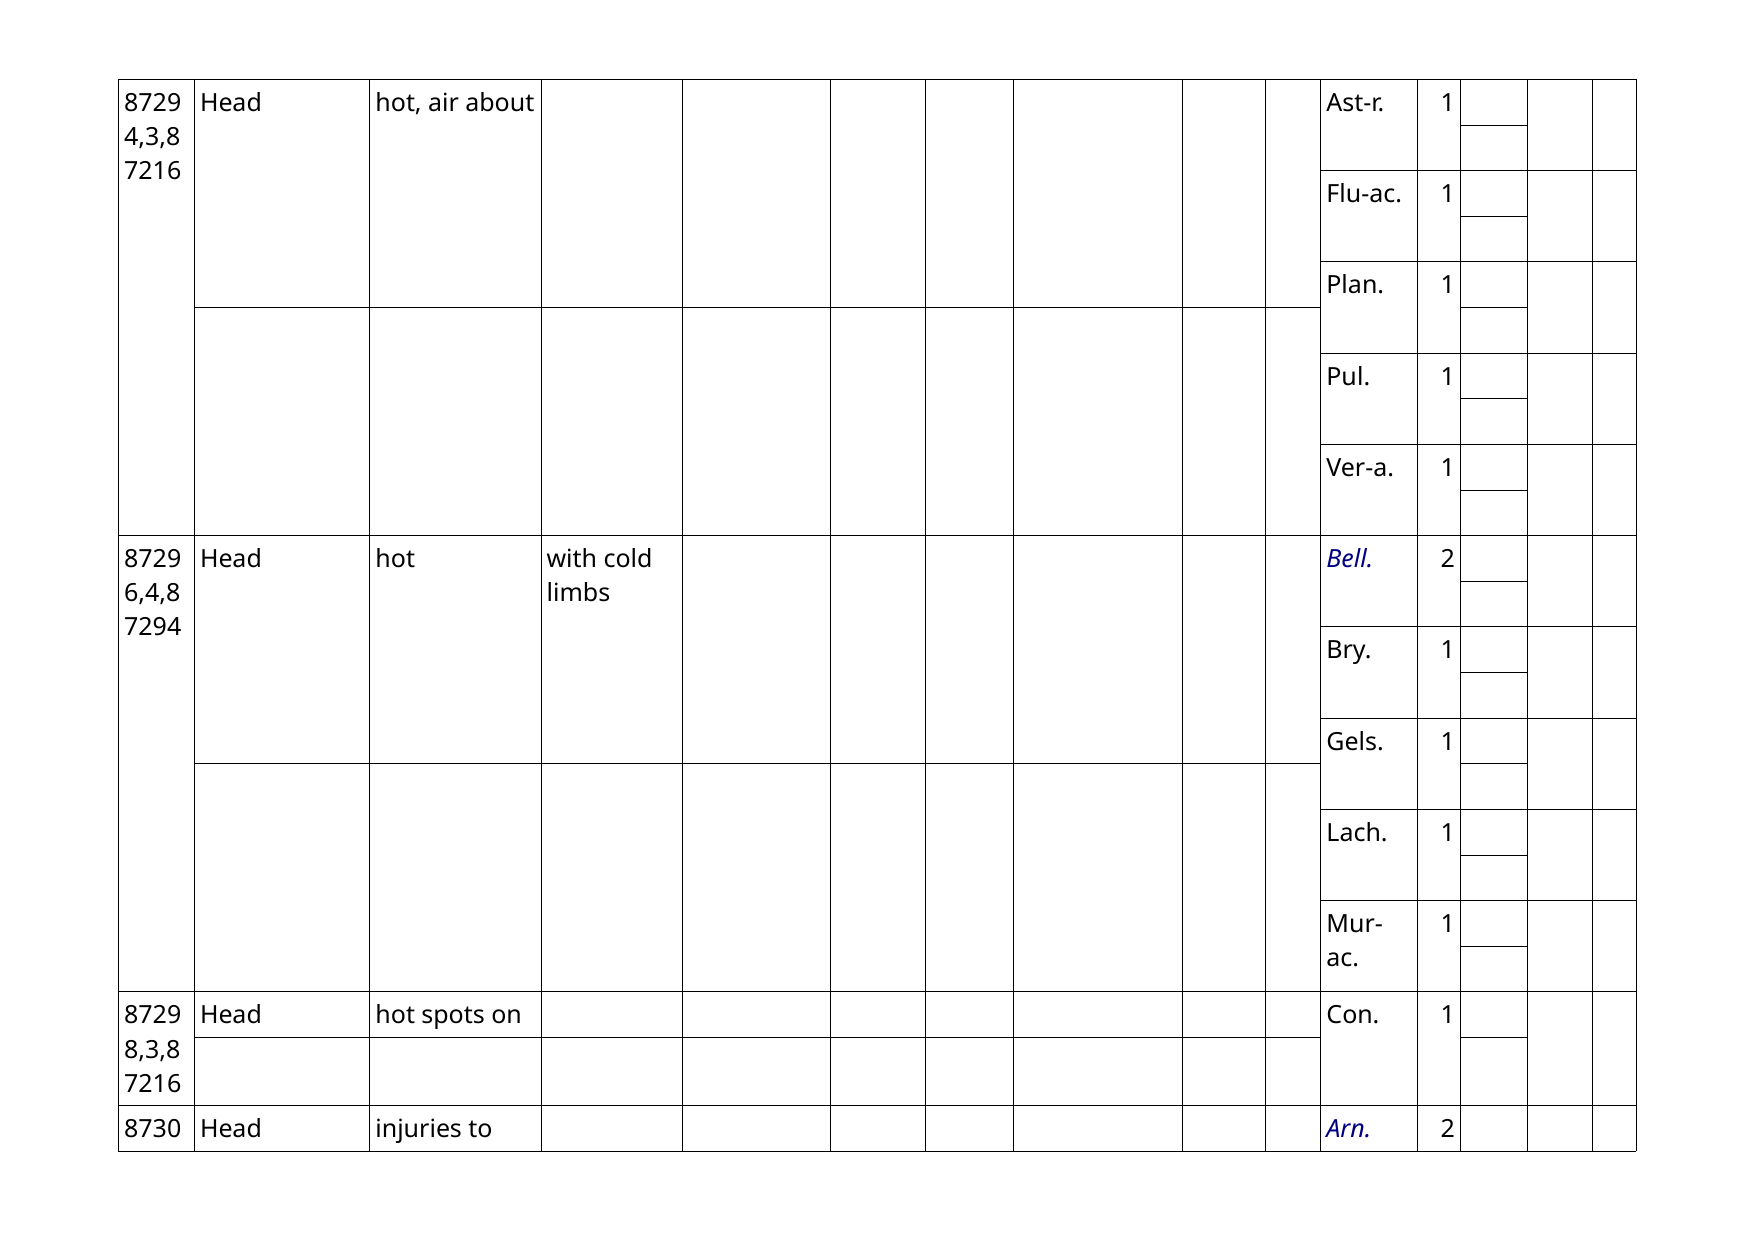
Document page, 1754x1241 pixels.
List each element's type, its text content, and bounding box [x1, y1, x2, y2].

table_cell [1014, 992, 1182, 1037]
table_cell [831, 1038, 925, 1105]
table_cell [1461, 1038, 1527, 1105]
table_cell 1 [1418, 810, 1460, 900]
table_cell [195, 1038, 369, 1105]
table_cell [1266, 1106, 1320, 1151]
table_cell 1 [1418, 627, 1460, 718]
table_cell hot, air about [370, 80, 541, 307]
table_cell [1461, 491, 1527, 535]
table_cell 1 [1418, 171, 1460, 261]
table_cell Head [195, 1106, 369, 1151]
table_cell [1014, 536, 1182, 763]
table_cell [1183, 1038, 1265, 1105]
table_cell Plan. [1321, 262, 1417, 353]
table_cell [1461, 217, 1527, 261]
table_cell [1528, 627, 1592, 718]
table_cell [1593, 536, 1636, 626]
table_cell 1 [1418, 992, 1460, 1105]
table_cell [1266, 308, 1320, 535]
table_cell [1528, 536, 1592, 626]
table_cell [1461, 126, 1527, 170]
table_cell Mur-ac. [1321, 901, 1417, 991]
table_cell Flu-ac. [1321, 171, 1417, 261]
table_cell Con. [1321, 992, 1417, 1105]
table_cell [1461, 445, 1527, 489]
table_cell [926, 1038, 1013, 1105]
table_cell [1461, 171, 1527, 216]
table_cell [1461, 582, 1527, 626]
table_cell Ast-r. [1321, 80, 1417, 170]
table_cell Head [195, 80, 369, 307]
table_cell [1014, 80, 1182, 307]
table_cell [1461, 262, 1527, 307]
table_cell [1461, 354, 1527, 398]
table_cell [1014, 764, 1182, 991]
table_cell hot spots on [370, 992, 541, 1037]
table_cell [1461, 719, 1527, 763]
table_cell 1 [1418, 901, 1460, 991]
table_cell 87298,3,87216 [119, 992, 194, 1105]
table_cell [370, 764, 541, 991]
table_cell [1461, 536, 1527, 581]
table_cell [1528, 719, 1592, 809]
table_cell [542, 80, 682, 307]
table_cell [683, 1038, 830, 1105]
table_cell 1 [1418, 445, 1460, 535]
table_cell [831, 80, 925, 307]
table_cell [926, 308, 1013, 535]
table_cell hot [370, 536, 541, 763]
table_cell [1593, 627, 1636, 718]
table_cell [1593, 80, 1636, 170]
table_cell 2 [1418, 1106, 1460, 1151]
table_cell [370, 308, 541, 535]
table_cell [926, 764, 1013, 991]
table_cell with cold limbs [542, 536, 682, 763]
table_cell 1 [1418, 719, 1460, 809]
table_cell [1593, 1106, 1636, 1151]
table_cell [1266, 764, 1320, 991]
table_cell [1183, 992, 1265, 1037]
table_cell [831, 1106, 925, 1151]
table_cell [1528, 1106, 1592, 1151]
table_cell [831, 992, 925, 1037]
table_cell [831, 308, 925, 535]
table_cell [926, 536, 1013, 763]
table_cell [1528, 901, 1592, 991]
table_cell [683, 308, 830, 535]
table_cell [1528, 445, 1592, 535]
table_cell [1183, 308, 1265, 535]
table_cell [683, 536, 830, 763]
table_cell [683, 764, 830, 991]
table_cell [1266, 80, 1320, 307]
table_cell [1183, 80, 1265, 307]
table_cell [542, 1106, 682, 1151]
table_cell [1528, 810, 1592, 900]
table_cell injuries to [370, 1106, 541, 1151]
table_cell Bry. [1321, 627, 1417, 718]
table_cell 87296,4,87294 [119, 536, 194, 991]
table_cell [1461, 992, 1527, 1037]
table_cell [1593, 354, 1636, 444]
table_cell [1183, 536, 1265, 763]
table_cell [1461, 856, 1527, 900]
table_cell [1593, 719, 1636, 809]
table_cell 1 [1418, 80, 1460, 170]
table_cell 2 [1418, 536, 1460, 626]
table_cell [1593, 445, 1636, 535]
table_cell [1014, 308, 1182, 535]
table_cell [1266, 536, 1320, 763]
table_cell [683, 1106, 830, 1151]
table_cell [1593, 810, 1636, 900]
table_cell [1528, 992, 1592, 1105]
table_cell 8730 [119, 1106, 194, 1151]
table_cell Bell. [1321, 536, 1417, 626]
table_cell [1461, 673, 1527, 718]
table_cell [926, 992, 1013, 1037]
table_cell Pul. [1321, 354, 1417, 444]
table_cell [370, 1038, 541, 1105]
table_cell [1461, 1106, 1527, 1151]
table_cell [1461, 947, 1527, 991]
table_cell [1266, 992, 1320, 1037]
table_cell [542, 764, 682, 991]
table_cell 1 [1418, 354, 1460, 444]
table_cell [1014, 1106, 1182, 1151]
table_cell Ver-a. [1321, 445, 1417, 535]
table_cell [542, 308, 682, 535]
table_cell [1266, 1038, 1320, 1105]
table_cell [542, 1038, 682, 1105]
table_cell [1528, 80, 1592, 170]
table_cell 1 [1418, 262, 1460, 353]
table_cell Lach. [1321, 810, 1417, 900]
table_cell [1461, 80, 1527, 124]
table_cell [926, 80, 1013, 307]
table_cell [1461, 901, 1527, 946]
table_cell [683, 992, 830, 1037]
table_cell [1528, 262, 1592, 353]
table_cell Gels. [1321, 719, 1417, 809]
table_cell [542, 992, 682, 1037]
table_cell [1461, 308, 1527, 353]
table_cell [1528, 171, 1592, 261]
table_cell [683, 80, 830, 307]
table_cell [1014, 1038, 1182, 1105]
table_cell [1593, 262, 1636, 353]
table_cell [1183, 1106, 1265, 1151]
table_cell [1183, 764, 1265, 991]
table_cell [1528, 354, 1592, 444]
table_cell [831, 764, 925, 991]
table_cell [1593, 992, 1636, 1105]
table_cell Arn. [1321, 1106, 1417, 1151]
table_cell [926, 1106, 1013, 1151]
table_cell [1461, 627, 1527, 672]
table_cell [1461, 399, 1527, 444]
table_cell [195, 764, 369, 991]
table_cell [1461, 764, 1527, 809]
table_cell Head [195, 536, 369, 763]
table_cell [1593, 901, 1636, 991]
table_cell [1461, 810, 1527, 854]
table_cell [831, 536, 925, 763]
table_cell Head [195, 992, 369, 1037]
table_cell [1593, 171, 1636, 261]
table_cell 87294,3,87216 [119, 80, 194, 535]
table_cell [195, 308, 369, 535]
